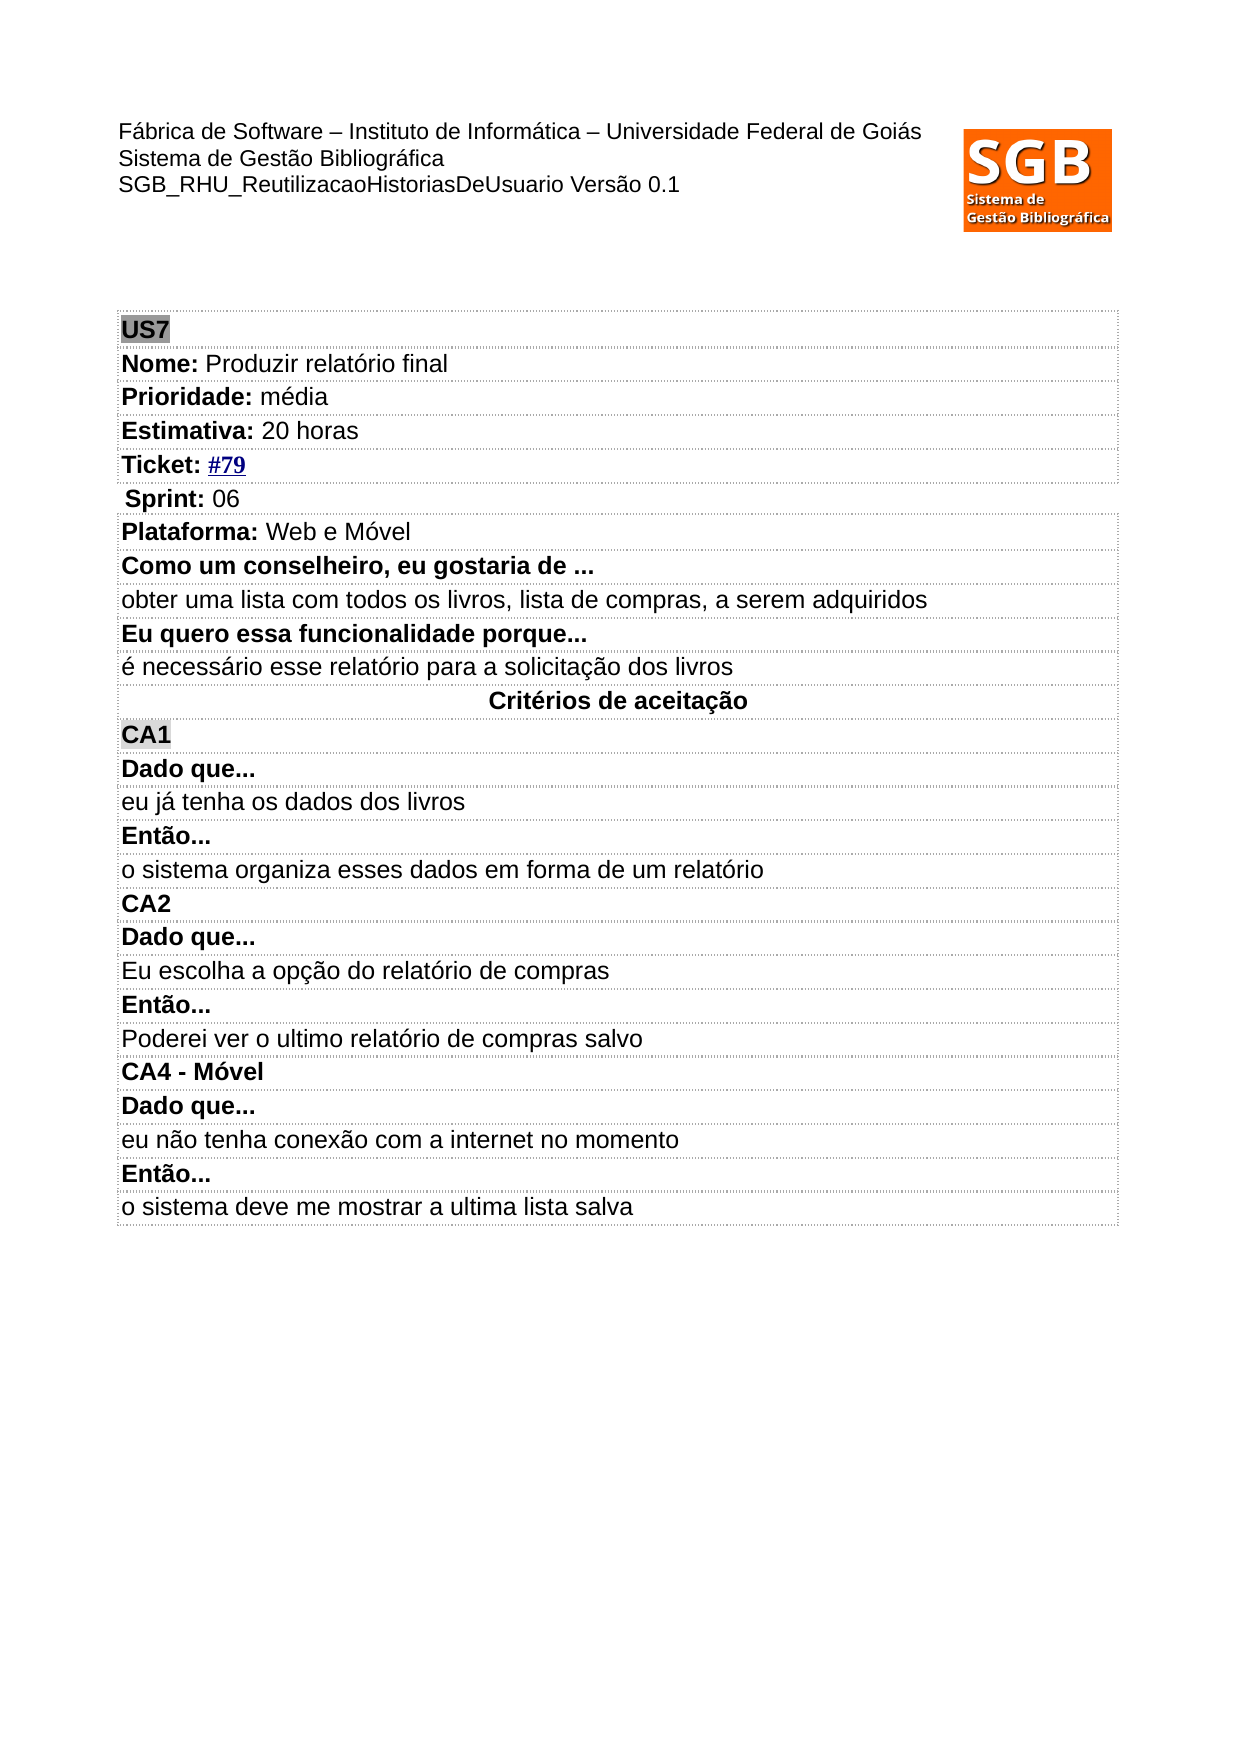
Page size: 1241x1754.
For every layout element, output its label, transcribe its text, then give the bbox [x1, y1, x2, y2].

table_cell Ticket: #79 [118, 448, 1118, 482]
table_cell Critérios de aceitação [118, 684, 1118, 718]
table_cell o sistema organiza esses dados em forma de um relatório [118, 853, 1118, 887]
table_cell CA1 [118, 718, 1118, 752]
table_cell Eu quero essa funcionalidade porque... [118, 617, 1118, 650]
table_cell CA2 [118, 887, 1118, 920]
table_cell CA4 - Móvel [118, 1055, 1118, 1089]
table_cell eu não tenha conexão com a internet no momento [118, 1123, 1118, 1157]
table_cell Sprint: 06 [118, 482, 1118, 512]
table_cell Então... [118, 988, 1118, 1022]
table_cell Prioridade: média [118, 380, 1118, 414]
table_cell Então... [118, 819, 1118, 853]
table_cell o sistema deve me mostrar a ultima lista salva [118, 1190, 1118, 1224]
table_cell Dado que... [118, 920, 1118, 954]
table_cell obter uma lista com todos os livros, lista de compras, a serem adquiridos [118, 583, 1118, 617]
table_cell Plataforma: Web e Móvel [118, 513, 1118, 549]
table_cell Dado que... [118, 1089, 1118, 1123]
table_cell Eu escolha a opção do relatório de compras [118, 954, 1118, 988]
table_cell Dado que... [118, 752, 1118, 785]
table_cell eu já tenha os dados dos livros [118, 785, 1118, 819]
picture [963, 129, 1112, 232]
table_cell Como um conselheiro, eu gostaria de ... [118, 549, 1118, 583]
table_cell Nome: Produzir relatório final [118, 346, 1118, 380]
table_cell Estimativa: 20 horas [118, 414, 1118, 448]
table_header US7 [118, 310, 1118, 346]
table_cell Poderei ver o ultimo relatório de compras salvo [118, 1022, 1118, 1055]
table_cell é necessário esse relatório para a solicitação dos livros [118, 650, 1118, 684]
table_cell Então... [118, 1157, 1118, 1190]
